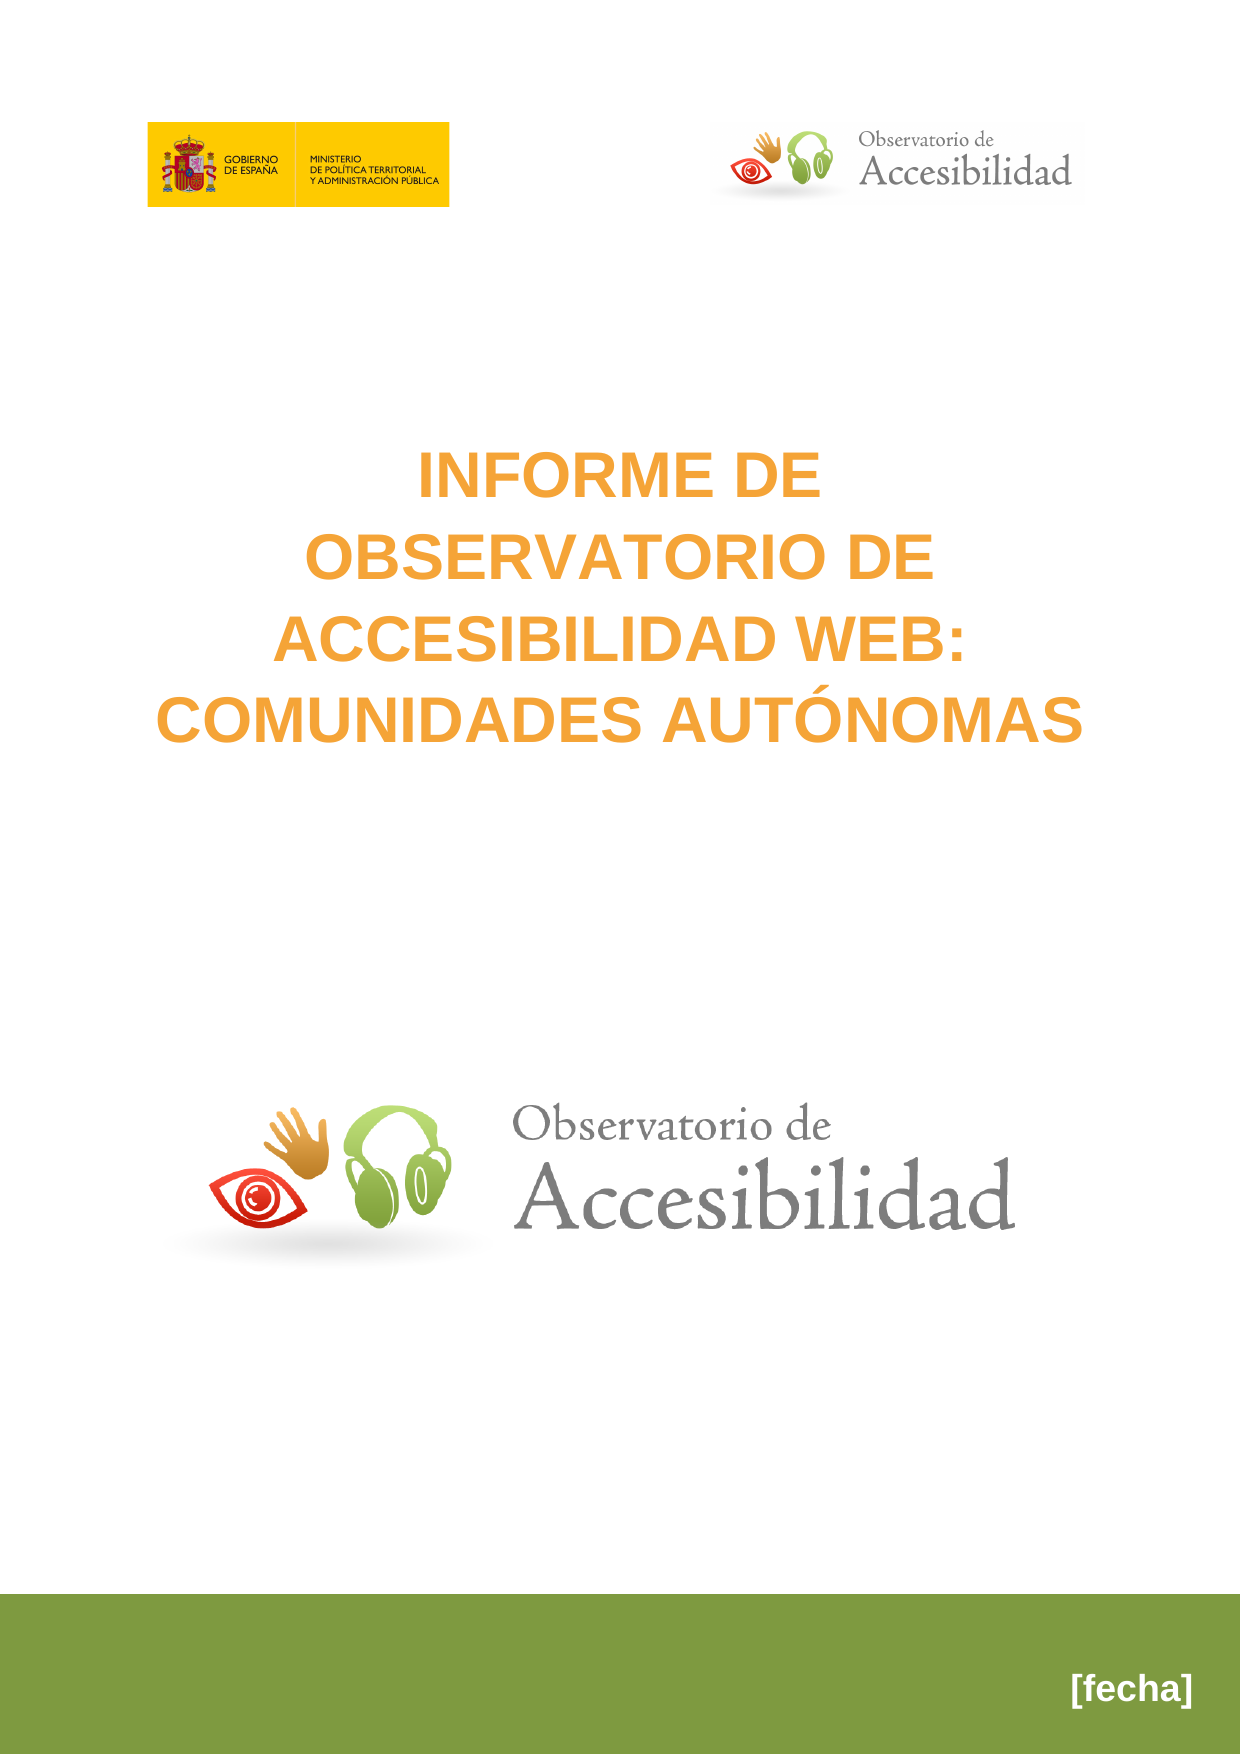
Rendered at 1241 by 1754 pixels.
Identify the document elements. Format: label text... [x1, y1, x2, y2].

picture [147, 1063, 1167, 1288]
picture [710, 122, 1086, 205]
picture [147, 122, 450, 207]
text [fecha] [0, 1666, 1193, 1709]
text Informe de Observatorio de Accesibilidad Web: Comunidades Autónomas [148, 437, 1092, 757]
